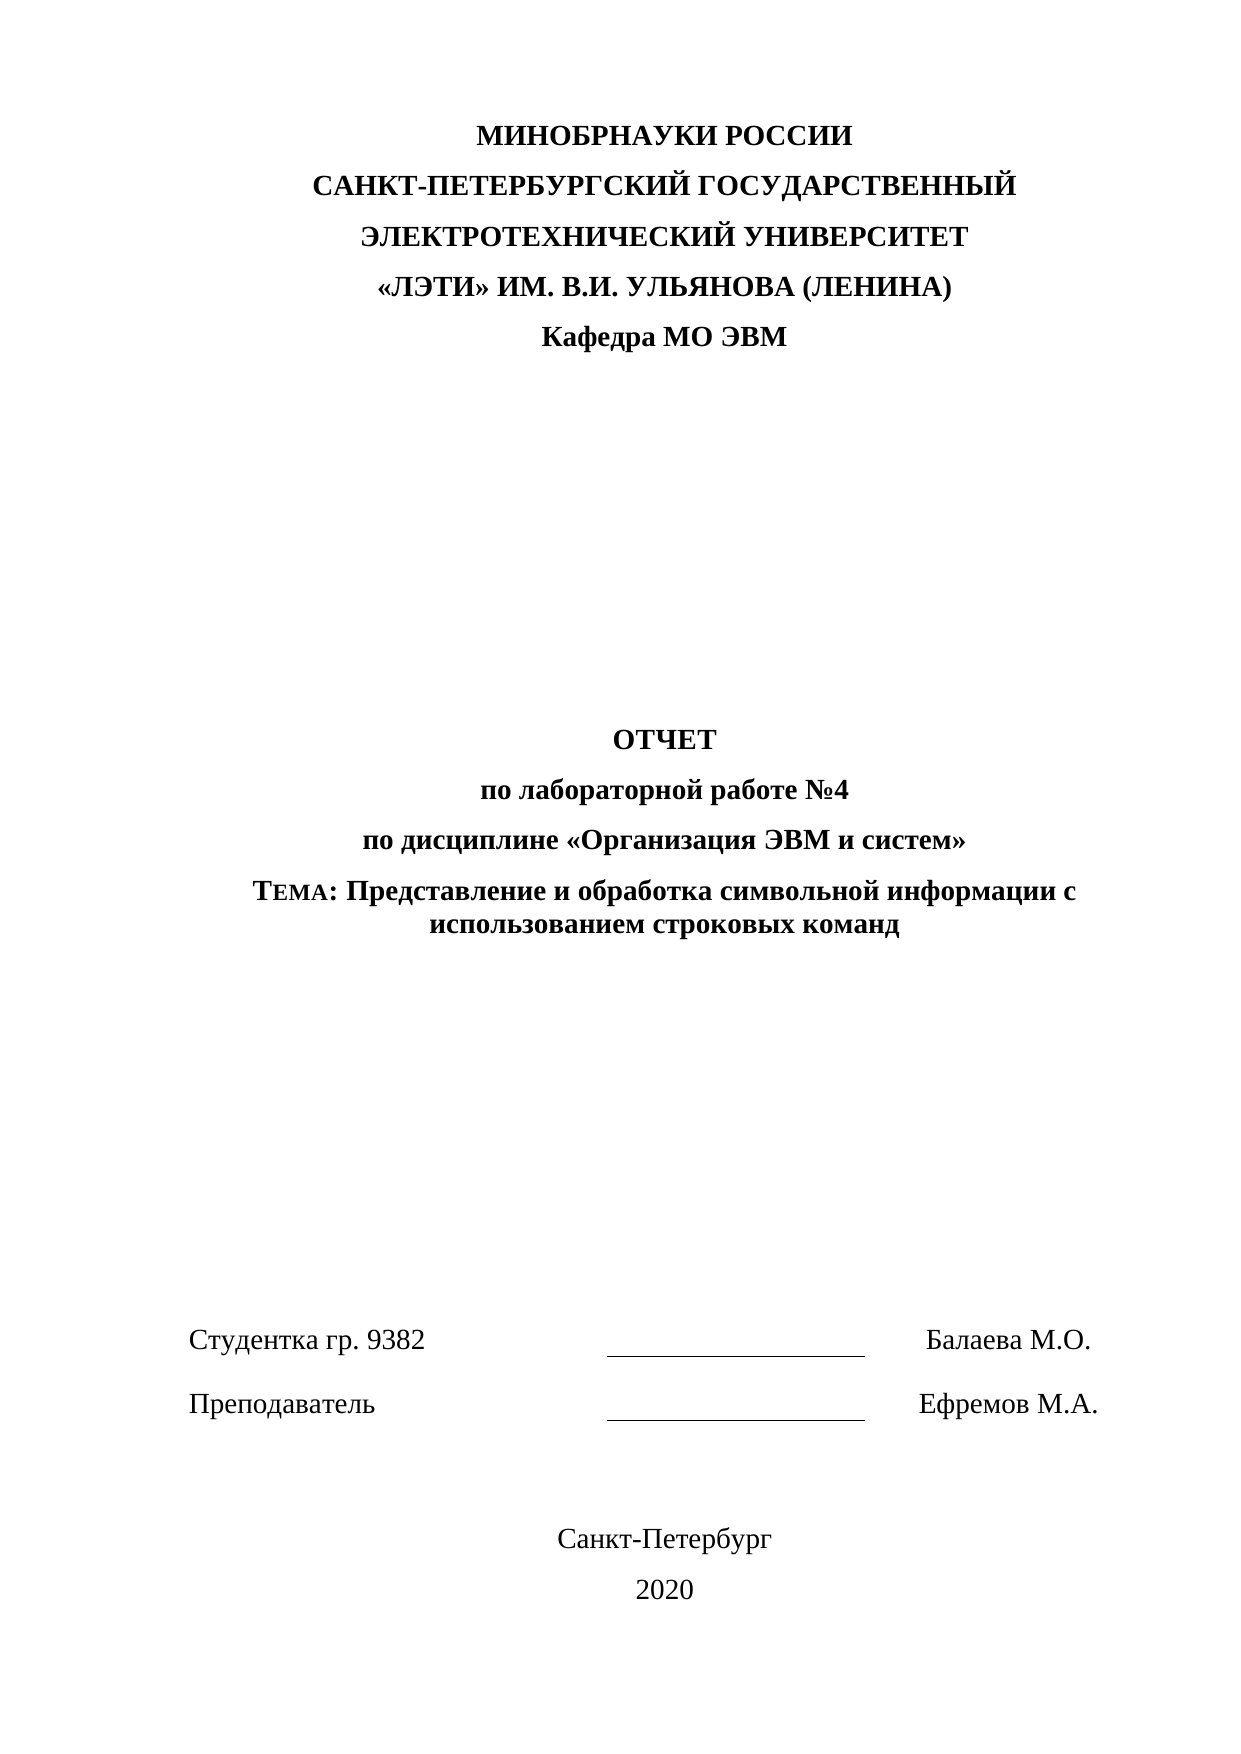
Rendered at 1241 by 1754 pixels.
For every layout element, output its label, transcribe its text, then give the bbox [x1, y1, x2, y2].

subtitle Тема: Представление и обработка символьной информации с использованием строковых команд [177, 873, 1152, 940]
table_cell [607, 1357, 865, 1420]
text Кафедра МО ЭВМ [177, 319, 1152, 353]
table_cell Преподаватель [177, 1356, 607, 1420]
table_cell Ефремов М.А. [865, 1356, 1152, 1420]
text Санкт-Петербургский государственный [177, 168, 1152, 202]
table_header Студентка гр. 9382 [177, 1292, 607, 1356]
text по лабораторной работе №4 [177, 772, 1152, 806]
text «ЛЭТИ» им. В.И. Ульянова (Ленина) [177, 269, 1152, 303]
text по дисциплине «Организация ЭВМ и систем» [177, 822, 1152, 856]
text Санкт-Петербург [177, 1522, 1152, 1555]
text 2020 [177, 1572, 1152, 1606]
text отчет [177, 722, 1152, 755]
text МИНОБРНАУКИ РОССИИ [177, 118, 1152, 152]
table_header Балаева М.О. [865, 1292, 1152, 1356]
table_header [607, 1292, 865, 1356]
text электротехнический университет [177, 219, 1152, 252]
